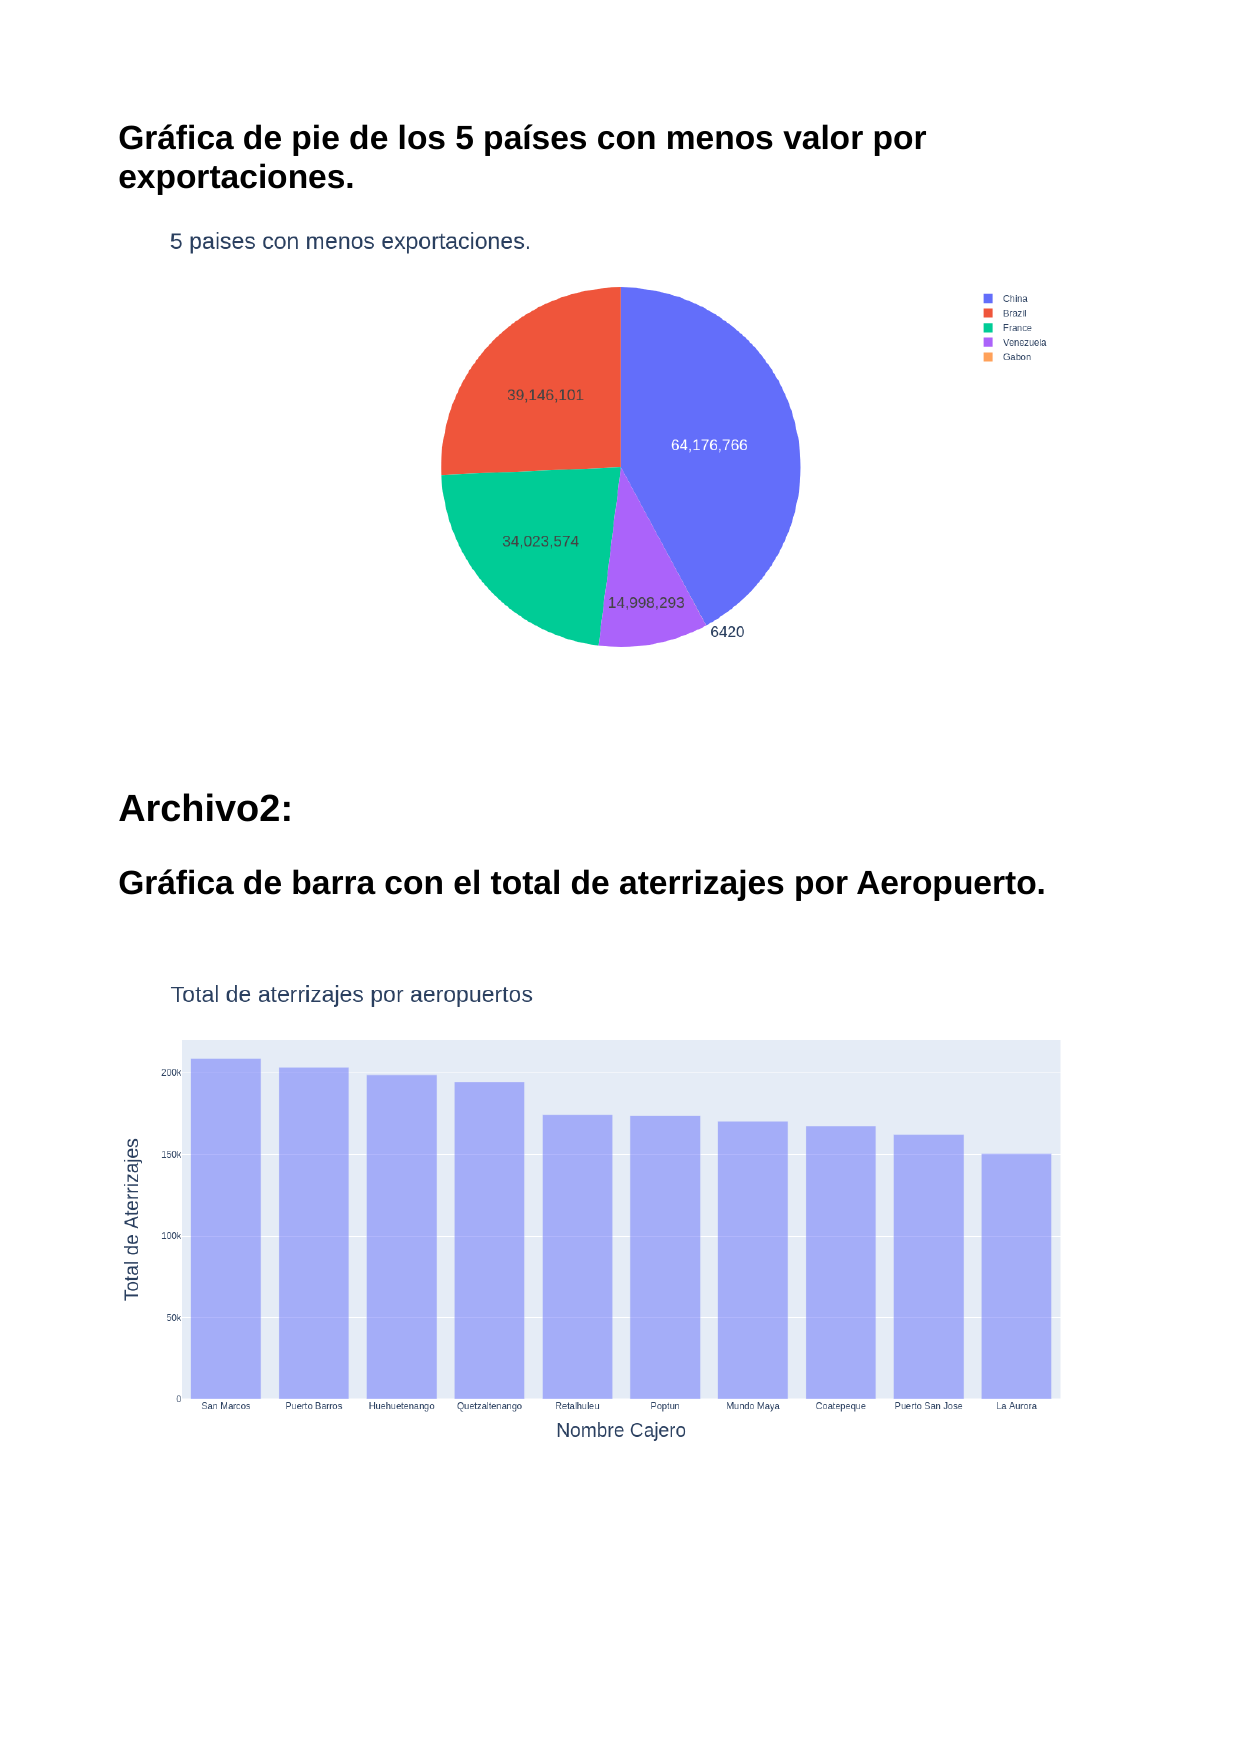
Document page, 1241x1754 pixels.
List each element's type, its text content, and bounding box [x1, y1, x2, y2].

subtitle Gráfica de barra con el total de aterrizajes por Aeropuerto. [118, 862, 1122, 901]
subtitle Gráfica de pie de los 5 países con menos valor por exportaciones. [118, 118, 1122, 195]
subtitle Archivo2: [118, 786, 1122, 829]
picture [118, 961, 1123, 1461]
picture [118, 207, 1123, 709]
